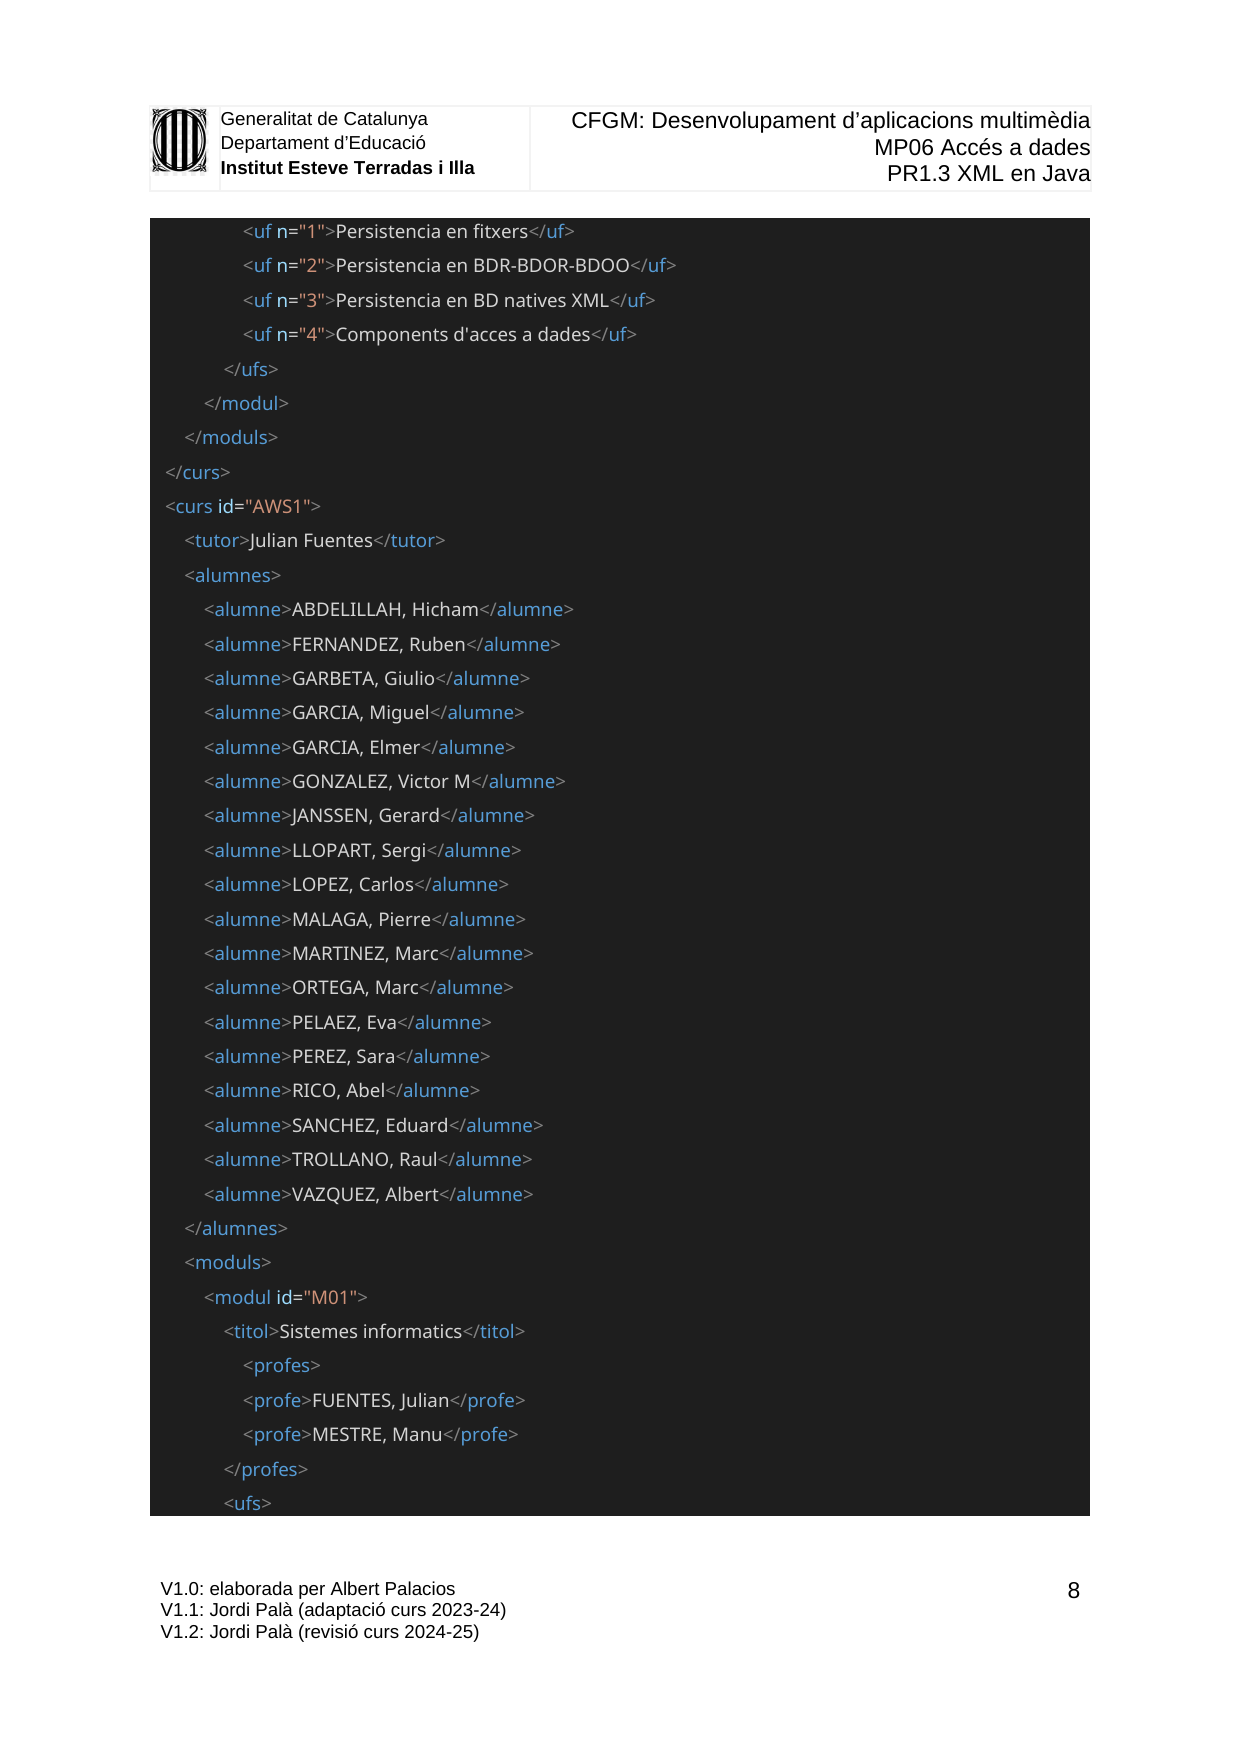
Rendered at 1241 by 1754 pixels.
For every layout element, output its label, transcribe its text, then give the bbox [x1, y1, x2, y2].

text <alumne>FERNANDEZ, Ruben</alumne> [150, 631, 1090, 656]
text <profe>FUENTES, Julian</profe> [150, 1387, 1090, 1413]
text <alumne>LOPEZ, Carlos</alumne> [150, 871, 1090, 897]
text </alumnes> [150, 1215, 1090, 1241]
text </curs> [150, 459, 1090, 484]
text <alumne>MALAGA, Pierre</alumne> [150, 906, 1090, 931]
text <alumne>JANSSEN, Gerard</alumne> [150, 803, 1090, 828]
text <alumne>SANCHEZ, Eduard</alumne> [150, 1112, 1090, 1138]
text <curs id="AWS1"> [150, 493, 1090, 519]
text <alumne>LLOPART, Sergi</alumne> [150, 837, 1090, 863]
picture [150, 107, 209, 176]
text </profes> [150, 1456, 1090, 1481]
text <alumne>ABDELILLAH, Hicham</alumne> [150, 596, 1090, 622]
text <titol>Sistemes informatics</titol> [150, 1318, 1090, 1344]
text <alumne>GONZALEZ, Victor M</alumne> [150, 768, 1090, 794]
text <alumne>RICO, Abel</alumne> [150, 1078, 1090, 1103]
text </modul> [150, 390, 1090, 416]
text <uf n="3">Persistencia en BD natives XML</uf> [150, 287, 1090, 313]
text <profe>MESTRE, Manu</profe> [150, 1421, 1090, 1447]
text <alumne>PELAEZ, Eva</alumne> [150, 1009, 1090, 1034]
text <modul id="M01"> [150, 1284, 1090, 1309]
text </ufs> [150, 356, 1090, 381]
text <ufs> [150, 1490, 1090, 1516]
text <uf n="2">Persistencia en BDR-BDOR-BDOO</uf> [150, 253, 1090, 278]
text <alumne>GARCIA, Elmer</alumne> [150, 734, 1090, 759]
text <alumne>MARTINEZ, Marc</alumne> [150, 940, 1090, 966]
text <profes> [150, 1353, 1090, 1378]
text <moduls> [150, 1249, 1090, 1275]
text <alumne>ORTEGA, Marc</alumne> [150, 974, 1090, 1000]
text <alumne>GARCIA, Miguel</alumne> [150, 699, 1090, 725]
text </moduls> [150, 424, 1090, 450]
text <uf n="1">Persistencia en fitxers</uf> [150, 218, 1090, 244]
text <uf n="4">Components d'acces a dades</uf> [150, 321, 1090, 347]
text <alumnes> [150, 562, 1090, 588]
text <alumne>GARBETA, Giulio</alumne> [150, 665, 1090, 691]
text <alumne>VAZQUEZ, Albert</alumne> [150, 1181, 1090, 1206]
text <alumne>PEREZ, Sara</alumne> [150, 1043, 1090, 1069]
text <alumne>TROLLANO, Raul</alumne> [150, 1146, 1090, 1172]
text <tutor>Julian Fuentes</tutor> [150, 528, 1090, 553]
